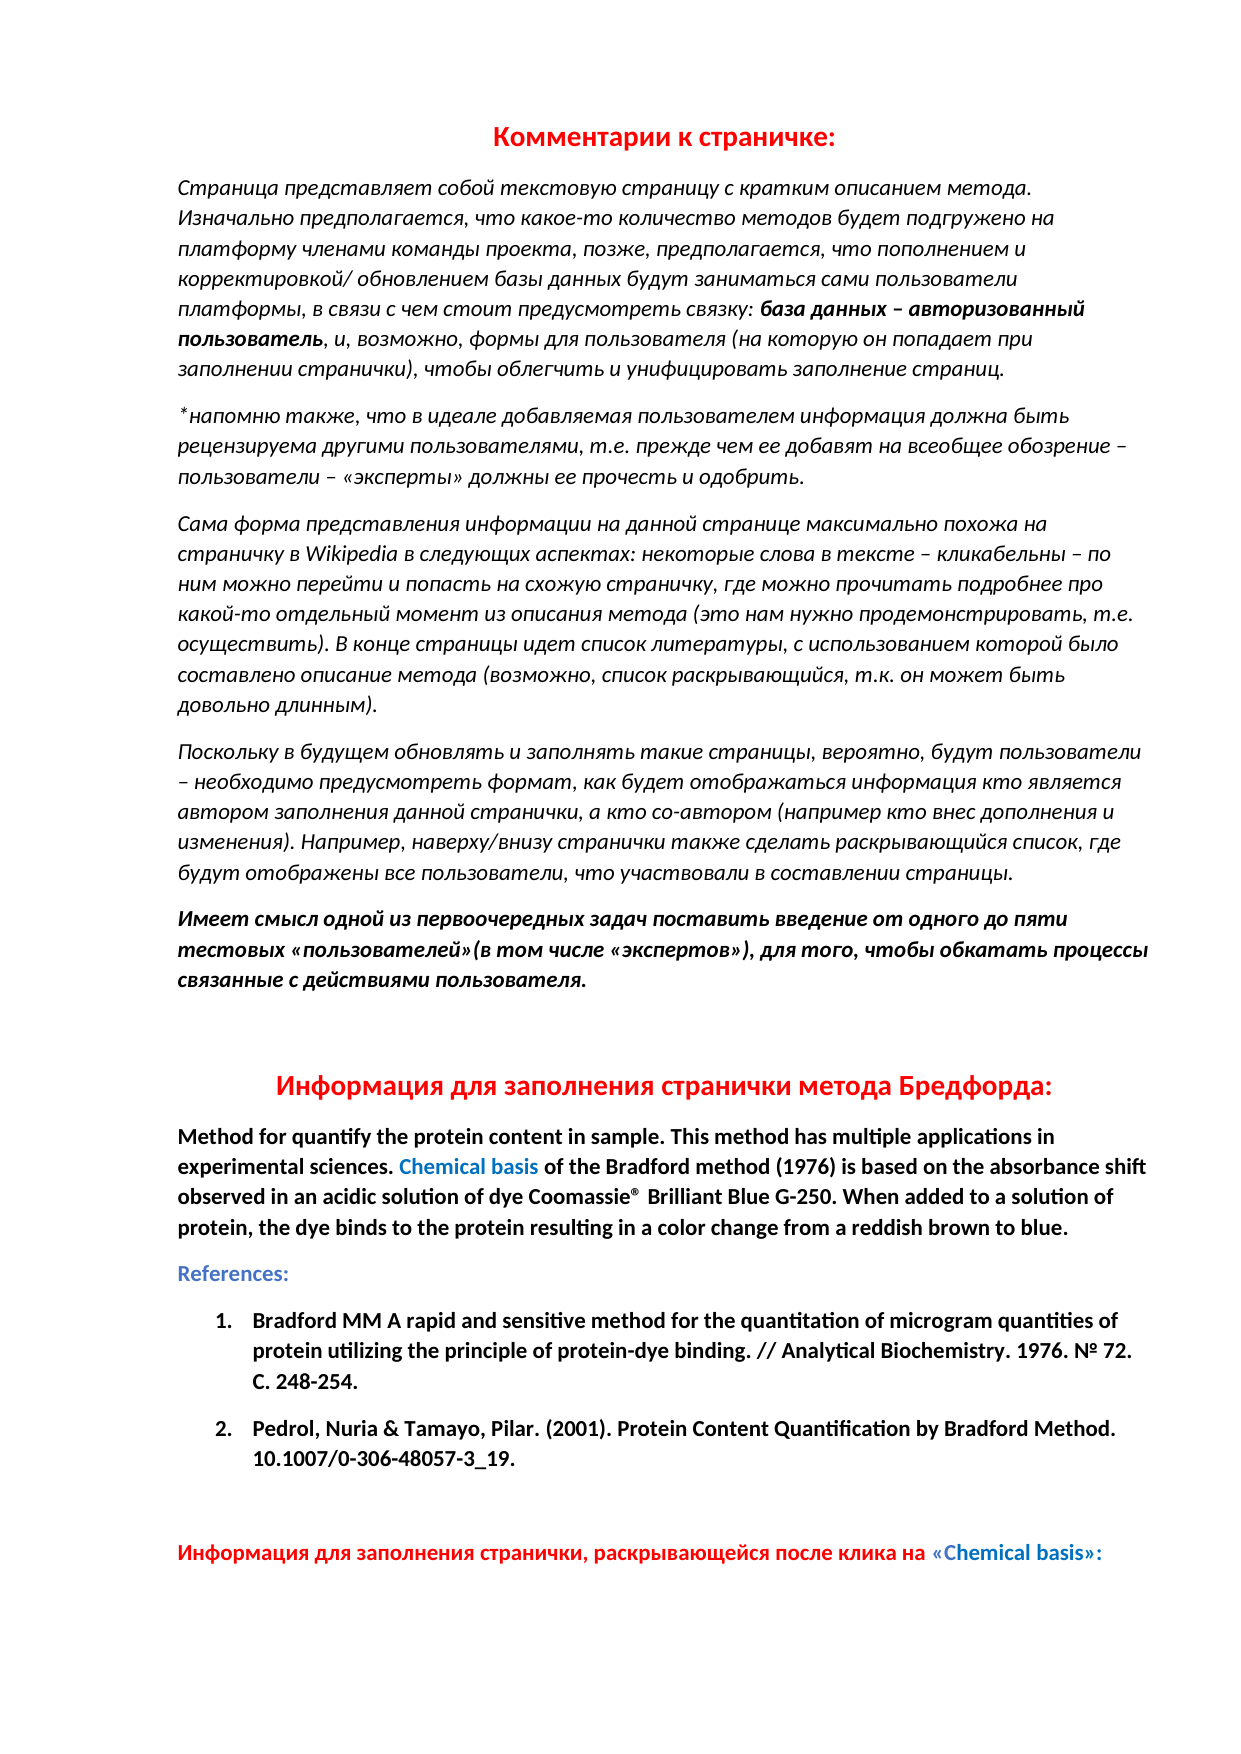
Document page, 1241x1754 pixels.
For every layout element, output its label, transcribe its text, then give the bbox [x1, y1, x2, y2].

text *напомню также, что в идеале добавляемая пользователем информация должна быть рецензируема другими пользователями, т.е. прежде чем ее добавят на всеобщее обозрение – пользователи – «эксперты» должны ее прочесть и одобрить. [177, 401, 1152, 490]
text Страница представляет собой текстовую страницу с кратким описанием метода. Изначально предполагается, что какое-то количество методов будет подгружено на платформу членами команды проекта, позже, предполагается, что пополнением и корректировкой/ обновлением базы данных будут заниматься сами пользователи платформы, в связи с чем стоит предусмотреть связку: база данных – авторизованный пользователь, и, возможно, формы для пользователя (на которую он попадает при заполнении странички), чтобы облегчить и унифицировать заполнение страниц. [177, 173, 1152, 382]
text Информация для заполнения странички метода Бредфорда: [177, 1067, 1152, 1102]
text Информация для заполнения странички, раскрывающейся после клика на «Chemical basis»: [177, 1538, 1152, 1566]
list Pedrol, Nuria & Tamayo, Pilar. (2001). Protein Content Quantification by Bradford Method. 10.1007/0-306-48057-3_19. [215, 1414, 1152, 1472]
text Сама форма представления информации на данной странице максимально похожа на страничку в Wikipedia в следующих аспектах: некоторые слова в тексте – кликабельны – по ним можно перейти и попасть на схожую страничку, где можно прочитать подробнее про какой-то отдельный момент из описания метода (это нам нужно продемонстрировать, т.е. осуществить). В конце страницы идет список литературы, с использованием которой было составлено описание метода (возможно, список раскрывающийся, т.к. он может быть довольно длинным). [177, 509, 1152, 718]
text Поскольку в будущем обновлять и заполнять такие страницы, вероятно, будут пользователи – необходимо предусмотреть формат, как будет отображаться информация кто является автором заполнения данной странички, а кто со-автором (например кто внес дополнения и изменения). Например, наверху/внизу странички также сделать раскрывающийся список, где будут отображены все пользователи, что участвовали в составлении страницы. [177, 737, 1152, 886]
text Имеет смысл одной из первоочередных задач поставить введение от одного до пяти тестовых «пользователей»(в том числе «экспертов»), для того, чтобы обкатать процессы связанные с действиями пользователя. [177, 904, 1152, 993]
text Method for quantify the protein content in sample. This method has multiple applications in experimental sciences. Chemical basis of the Bradford method (1976) is based on the absorbance shift observed in an acidic solution of dye Coomassie® Brilliant Blue G-250. When added to a solution of protein, the dye binds to the protein resulting in a color change from a reddish brown to blue. [177, 1122, 1152, 1241]
text References: [177, 1259, 1152, 1287]
list Bradford MM A rapid and sensitive method for the quantitation of microgram quantities of protein utilizing the principle of protein-dye binding. // Analytical Biochemistry. 1976. № 72. С. 248-254. [215, 1306, 1152, 1395]
text Комментарии к страничке: [177, 118, 1152, 154]
